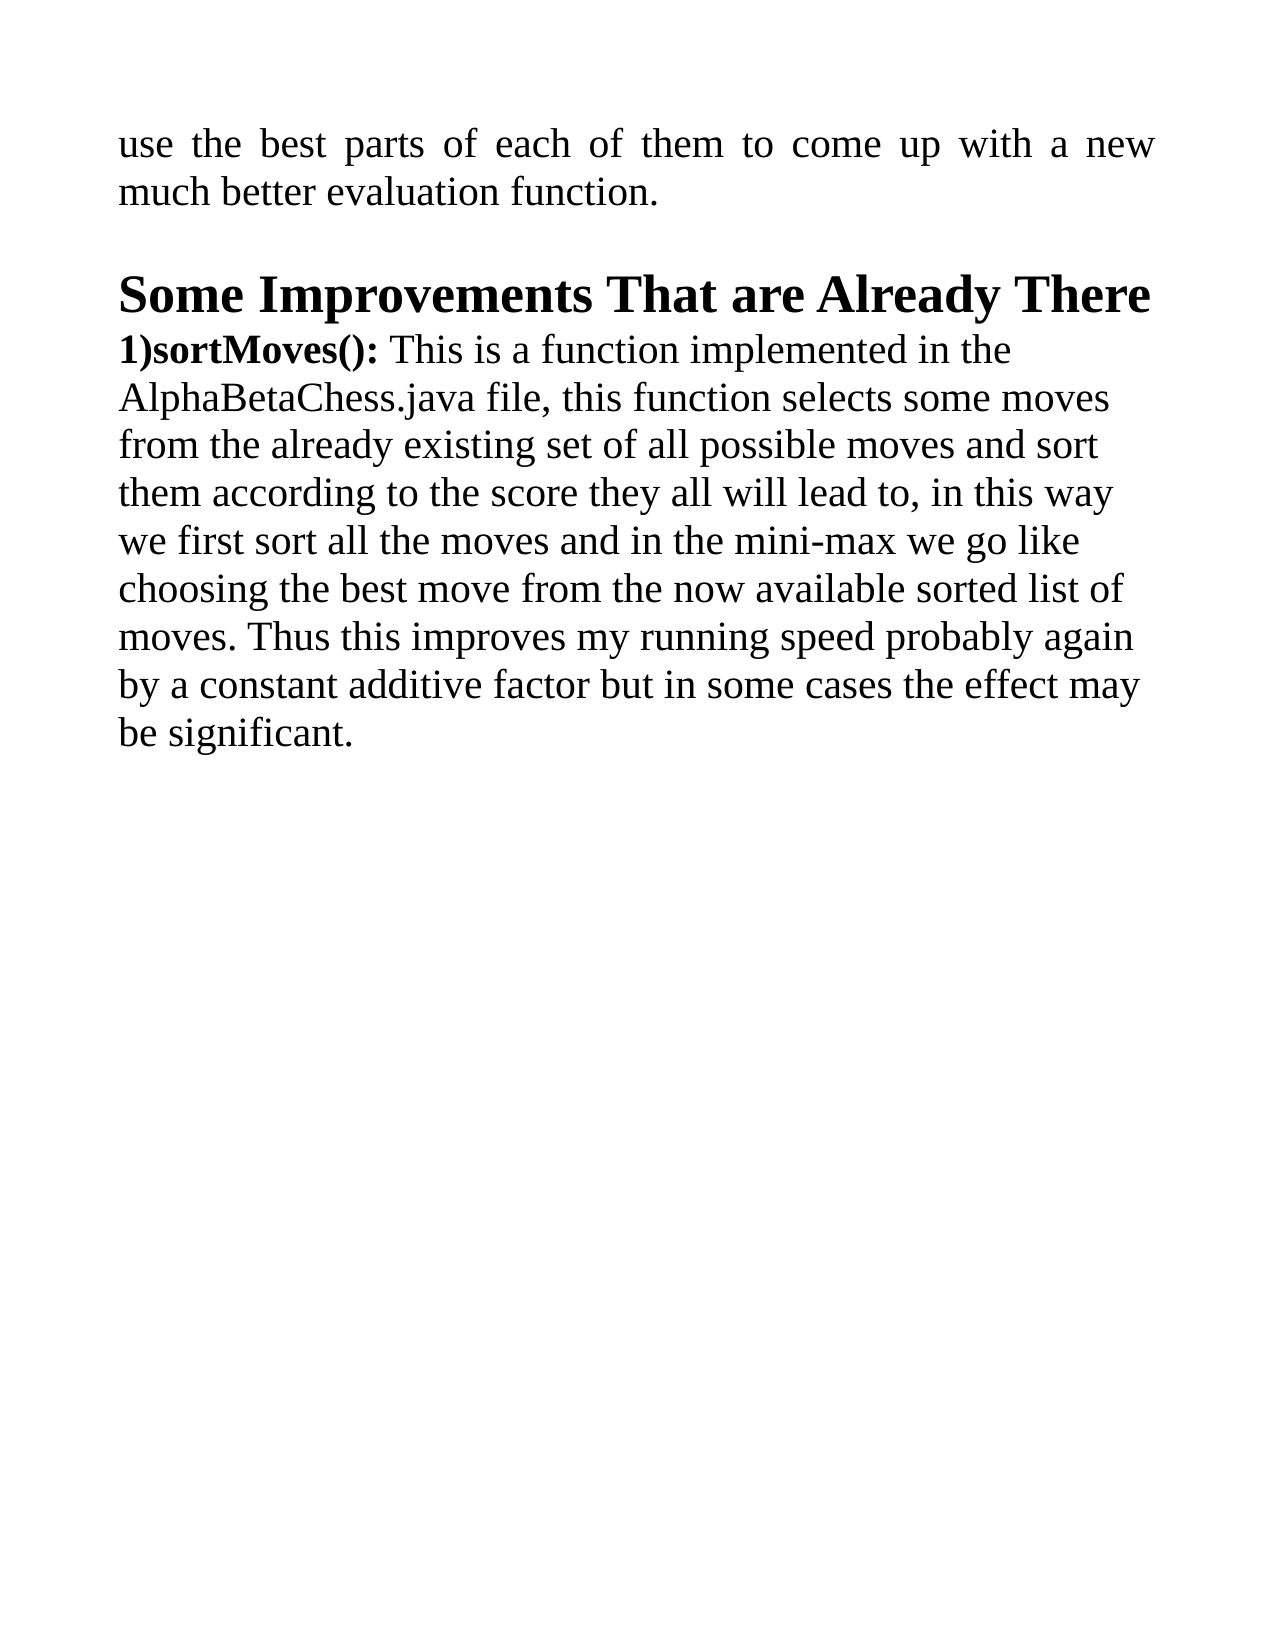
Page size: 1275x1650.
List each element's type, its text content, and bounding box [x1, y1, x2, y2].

text Some Improvements That are Already There [118, 262, 1157, 324]
text 1)sortMoves(): This is a function implemented in the AlphaBetaChess.java file, this function selects some moves from the already existing set of all possible moves and sort them according to the score they all will lead to, in this way we first sort all the moves and in the mini-max we go like choosing the best move from the now available sorted list of moves. Thus this improves my running speed probably again by a constant additive factor but in some cases the effect may be significant. [118, 324, 1157, 755]
text use the best parts of each of them to come up with a new much better evaluation function. [118, 118, 1157, 214]
